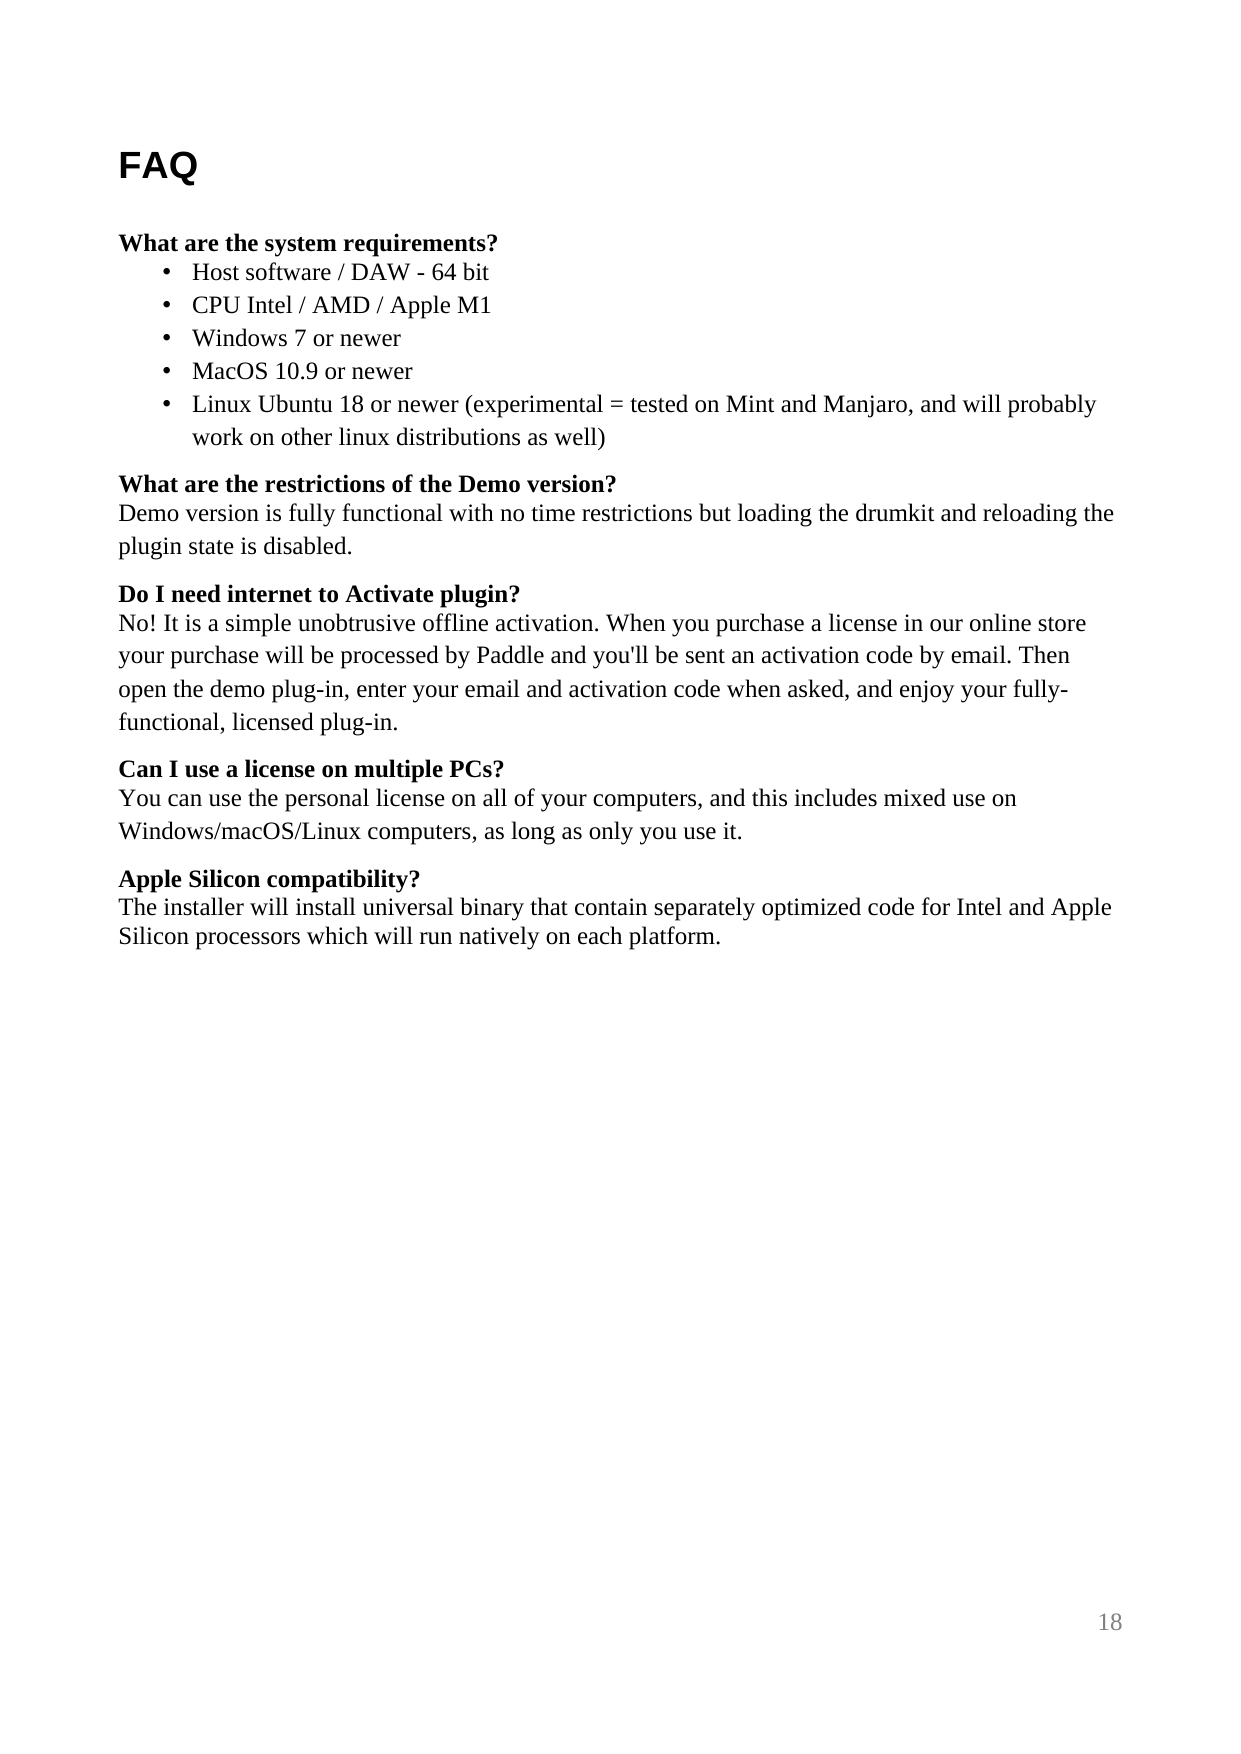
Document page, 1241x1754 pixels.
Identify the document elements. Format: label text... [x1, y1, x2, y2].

list CPU Intel / AMD / Apple M1 [162, 290, 1122, 318]
text Apple Silicon compatibility? [118, 864, 1122, 892]
text The installer will install universal binary that contain separately optimized code for Intel and Apple Silicon processors which will run natively on each platform. [118, 892, 1122, 950]
subtitle FAQ [118, 143, 1122, 187]
text What are the system requirements? [118, 228, 1122, 257]
text No! It is a simple unobtrusive offline activation. When you purchase a license in our online store your purchase will be processed by Paddle and you'll be sent an activation code by email. Then open the demo plug-in, enter your email and activation code when asked, and enjoy your fully-functional, licensed plug-in. [118, 608, 1122, 735]
text Do I need internet to Activate plugin? [118, 579, 1122, 608]
text Can I use a license on multiple PCs? [118, 754, 1122, 783]
list Host software / DAW - 64 bit [162, 257, 1122, 286]
list MacOS 10.9 or newer [162, 356, 1122, 384]
list Windows 7 or newer [162, 323, 1122, 352]
text You can use the personal license on all of your computers, and this includes mixed use on Windows/macOS/Linux computers, as long as only you use it. [118, 783, 1122, 845]
text Demo version is fully functional with no time restrictions but loading the drumkit and reloading the plugin state is disabled. [118, 498, 1122, 560]
text What are the restrictions of the Demo version? [118, 469, 1122, 498]
list Linux Ubuntu 18 or newer (experimental = tested on Mint and Manjaro, and will probably work on other linux distributions as well) [162, 389, 1122, 451]
